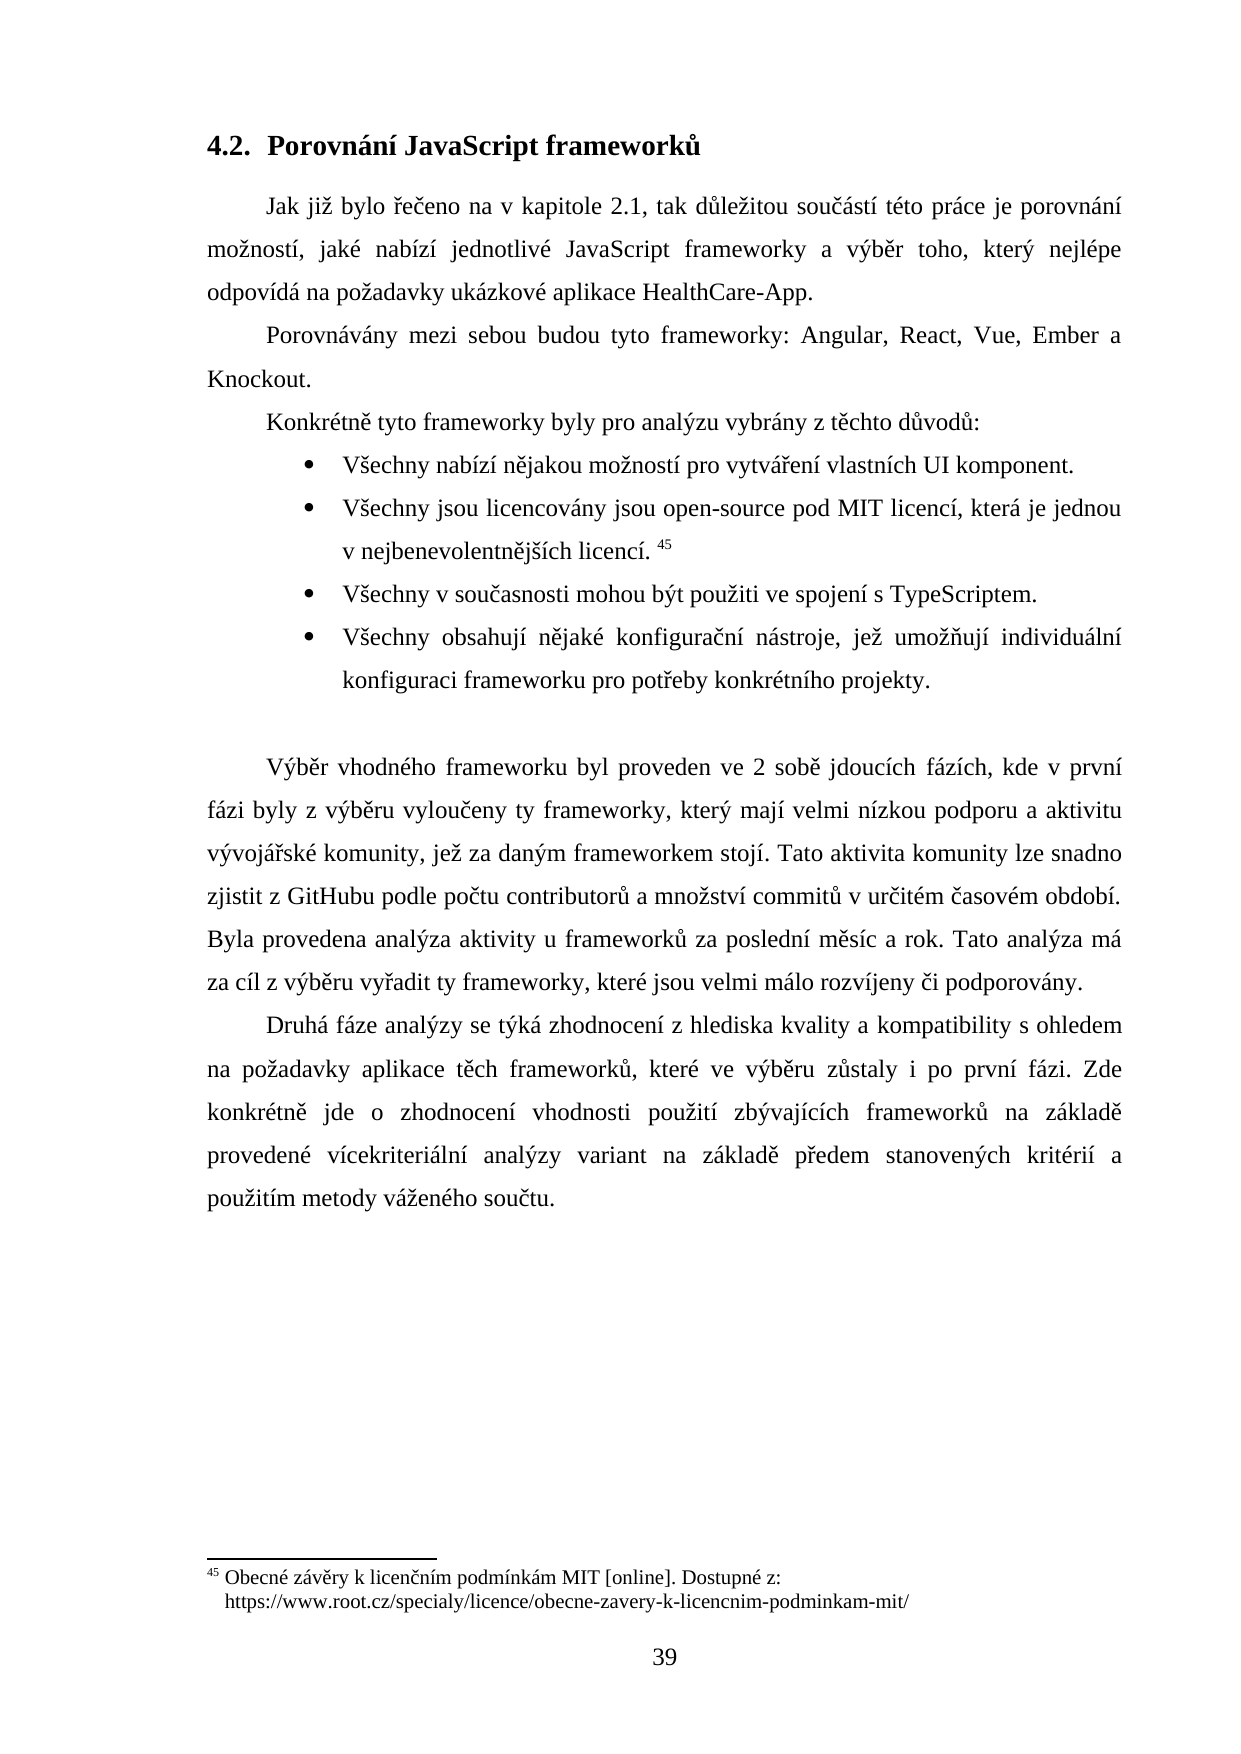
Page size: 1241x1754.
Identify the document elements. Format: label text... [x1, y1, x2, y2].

list Všechny jsou licencovány jsou open-source pod MIT licencí, která je jednou v nejbenevolentnějších licencí. [304, 493, 1122, 565]
text Konkrétně tyto frameworky byly pro analýzu vybrány z těchto důvodů: [207, 407, 1122, 436]
list Všechny v současnosti mohou být použiti ve spojení s TypeScriptem. [304, 579, 1122, 608]
text Porovnávány mezi sebou budou tyto frameworky: Angular, React, Vue, Ember a Knockout. [207, 321, 1122, 392]
list Všechny obsahují nějaké konfigurační nástroje, jež umožňují individuální konfiguraci frameworku pro potřeby konkrétního projekty. [304, 622, 1122, 694]
list Obecné závěry k licenčním podmínkám MIT [online]. Dostupné z: https://www.root.cz/specialy/licence/obecne-zavery-k-licencnim-podminkam-mit/ [207, 1565, 1122, 1613]
list Všechny nabízí nějakou možností pro vytváření vlastních UI komponent. [304, 450, 1122, 479]
text Výběr vhodného frameworku byl proveden ve 2 sobě jdoucích fázích, kde v první fázi byly z výběru vyloučeny ty frameworky, který mají velmi nízkou podporu a aktivitu vývojářské komunity, jež za daným frameworkem stojí. Tato aktivita komunity lze snadno zjistit z GitHubu podle počtu contributorů a množství commitů v určitém časovém období. Byla provedena analýza aktivity u frameworků za poslední měsíc a rok. Tato analýza má za cíl z výběru vyřadit ty frameworky, které jsou velmi málo rozvíjeny či podporovány. [207, 752, 1122, 996]
text Jak již bylo řečeno na v kapitole 2.1, tak důležitou součástí této práce je porovnání možností, jaké nabízí jednotlivé JavaScript frameworky a výběr toho, který nejlépe odpovídá na požadavky ukázkové aplikace HealthCare-App. [207, 191, 1122, 306]
subtitle Porovnání JavaScript frameworků [207, 128, 1122, 162]
text Druhá fáze analýzy se týká zhodnocení z hlediska kvality a kompatibility s ohledem na požadavky aplikace těch frameworků, které ve výběru zůstaly i po první fázi. Zde konkrétně jde o zhodnocení vhodnosti použití zbývajících frameworků na základě provedené vícekriteriální analýzy variant na základě předem stanovených kritérií a použitím metody váženého součtu. [207, 1011, 1122, 1212]
